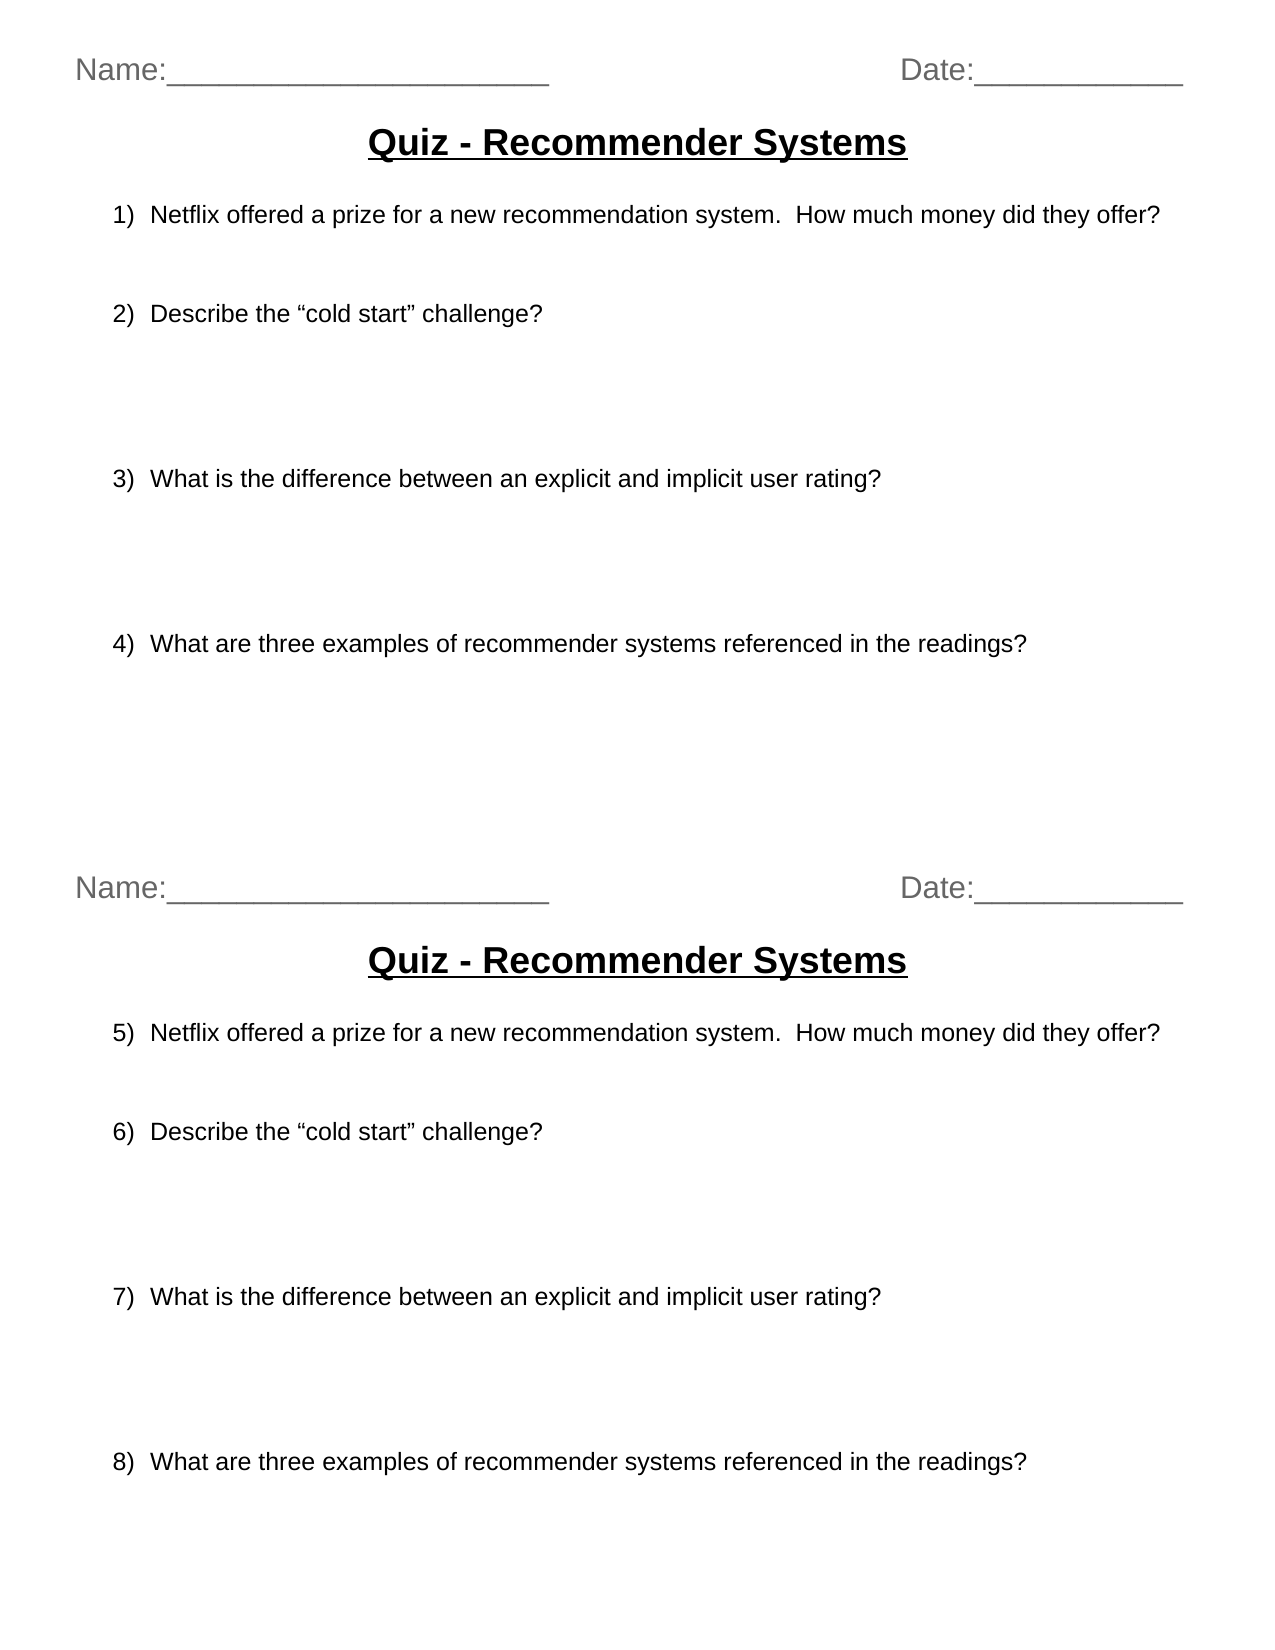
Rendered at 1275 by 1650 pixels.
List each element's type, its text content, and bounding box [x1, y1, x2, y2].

subtitle Name:______________________ Date:____________ [75, 797, 1200, 905]
title Quiz - Recommender Systems [75, 120, 1200, 163]
title Quiz - Recommender Systems [75, 938, 1200, 982]
list Netflix offered a prize for a new recommendation system. How much money did they offer? [112, 200, 1200, 294]
list Describe the “cold start” challenge? [112, 299, 1200, 460]
list What is the difference between an explicit and implicit user rating? [112, 1282, 1200, 1443]
list What is the difference between an explicit and implicit user rating? [112, 464, 1200, 625]
list Describe the “cold start” challenge? [112, 1117, 1200, 1278]
list What are three examples of recommender systems referenced in the readings? [112, 629, 1200, 658]
list Netflix offered a prize for a new recommendation system. How much money did they offer? [112, 1018, 1200, 1113]
list What are three examples of recommender systems referenced in the readings? [112, 1447, 1200, 1476]
subtitle Name:______________________ Date:____________ [75, 15, 1200, 87]
